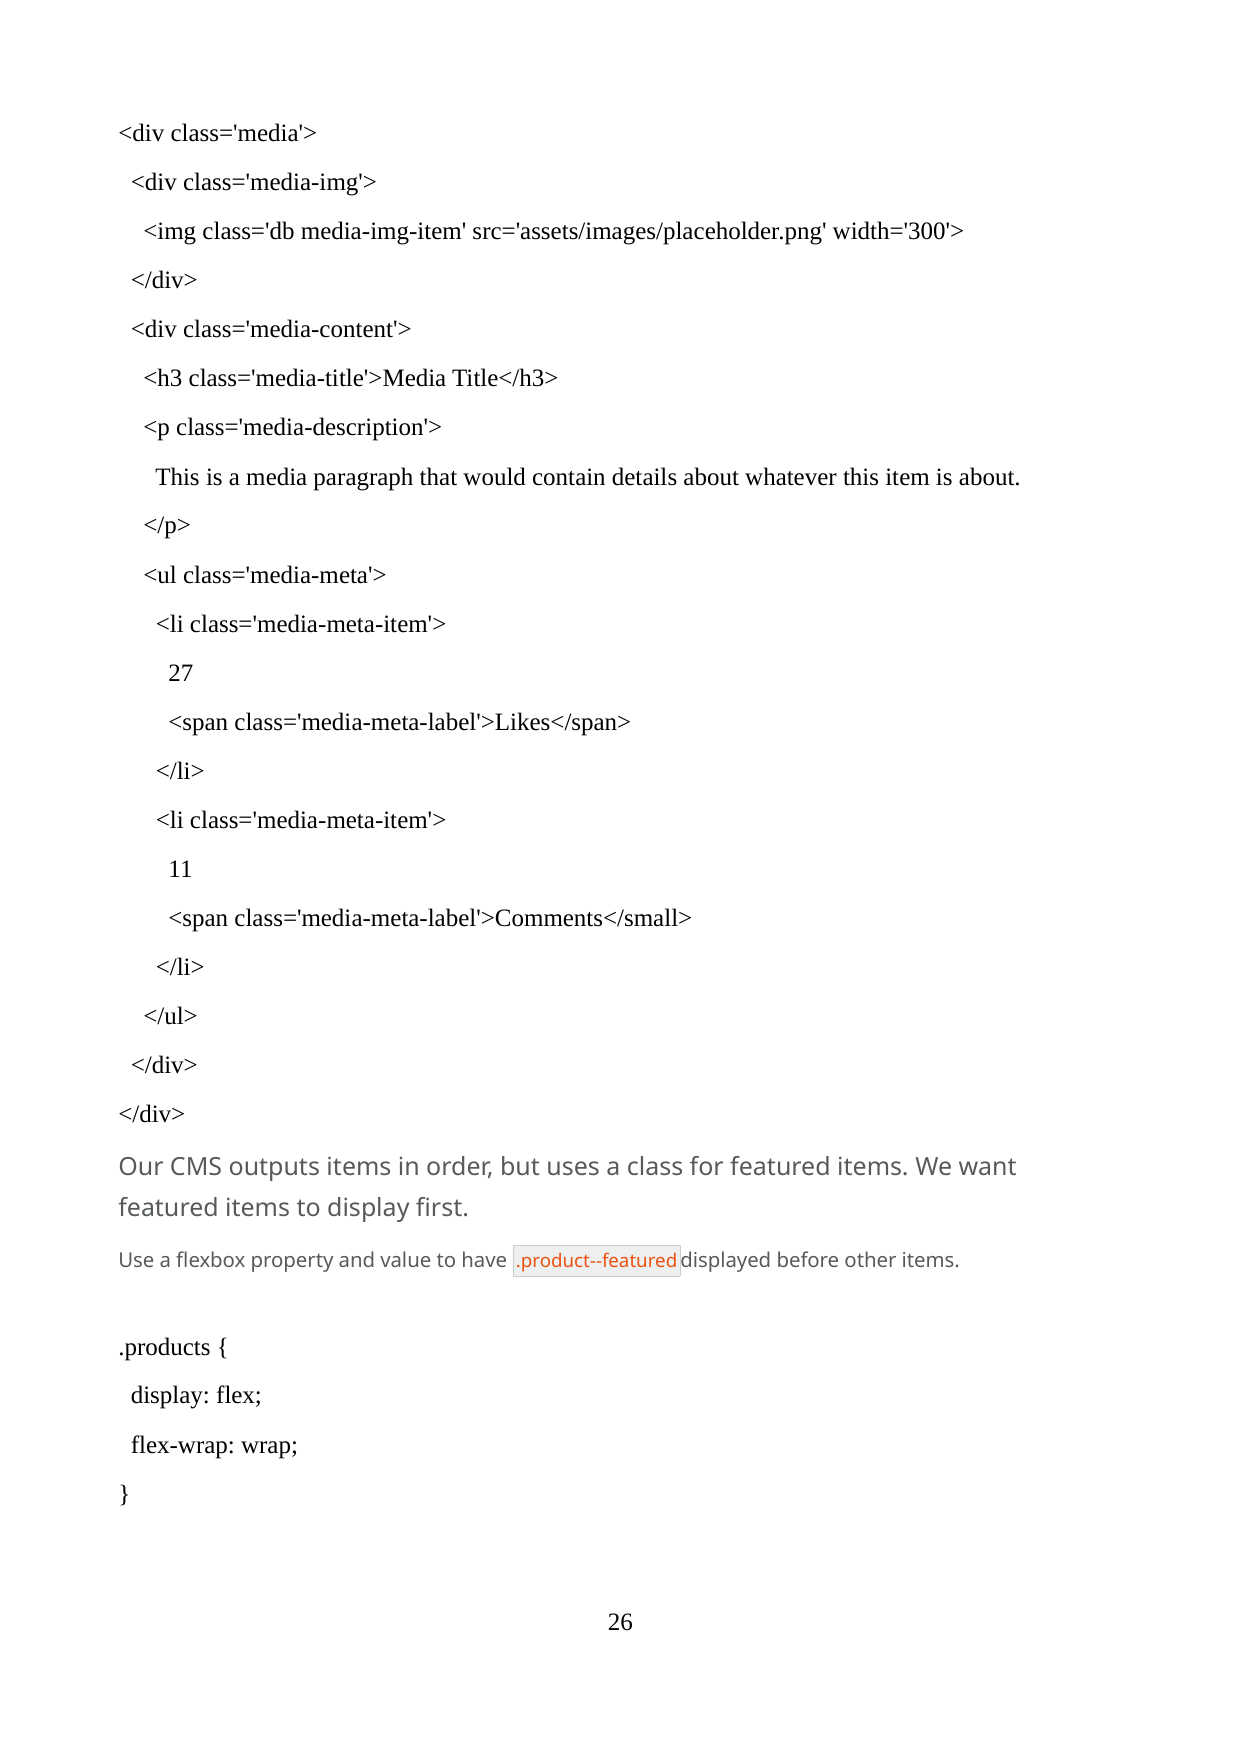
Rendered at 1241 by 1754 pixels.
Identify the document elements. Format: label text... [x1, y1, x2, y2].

text <div class='media'> [118, 118, 1122, 147]
text </li> [118, 756, 1122, 785]
text flex-wrap: wrap; [118, 1430, 1122, 1458]
text </ul> [118, 1001, 1122, 1030]
text <img class='db media-img-item' src='assets/images/placeholder.png' width='300'> [118, 216, 1122, 245]
text </div> [118, 1099, 1122, 1128]
text .product--featured [514, 1246, 680, 1276]
text display: flex; [118, 1381, 1122, 1409]
text </div> [118, 1050, 1122, 1079]
text Our CMS outputs items in order, but uses a class for featured items. We want featured items to display first. [118, 1148, 1122, 1223]
text </li> [118, 952, 1122, 981]
text } [118, 1479, 1122, 1507]
text </div> [118, 265, 1122, 294]
text This is a media paragraph that would contain details about whatever this item is about. [118, 462, 1122, 490]
text <li class='media-meta-item'> [118, 609, 1122, 637]
text <div class='media-img'> [118, 167, 1122, 196]
text <p class='media-description'> [118, 412, 1122, 441]
text <ul class='media-meta'> [118, 560, 1122, 588]
text <li class='media-meta-item'> [118, 805, 1122, 834]
text Use a flexbox property and value to have [118, 1245, 513, 1276]
text <span class='media-meta-label'>Comments</small> [118, 903, 1122, 932]
text <div class='media-content'> [118, 314, 1122, 343]
text displayed before other items. [681, 1245, 1122, 1276]
text 27 [118, 658, 1122, 687]
text <span class='media-meta-label'>Likes</span> [118, 707, 1122, 736]
text 11 [118, 854, 1122, 883]
text <h3 class='media-title'>Media Title</h3> [118, 363, 1122, 392]
text </p> [118, 511, 1122, 539]
text .products { [118, 1297, 1122, 1360]
